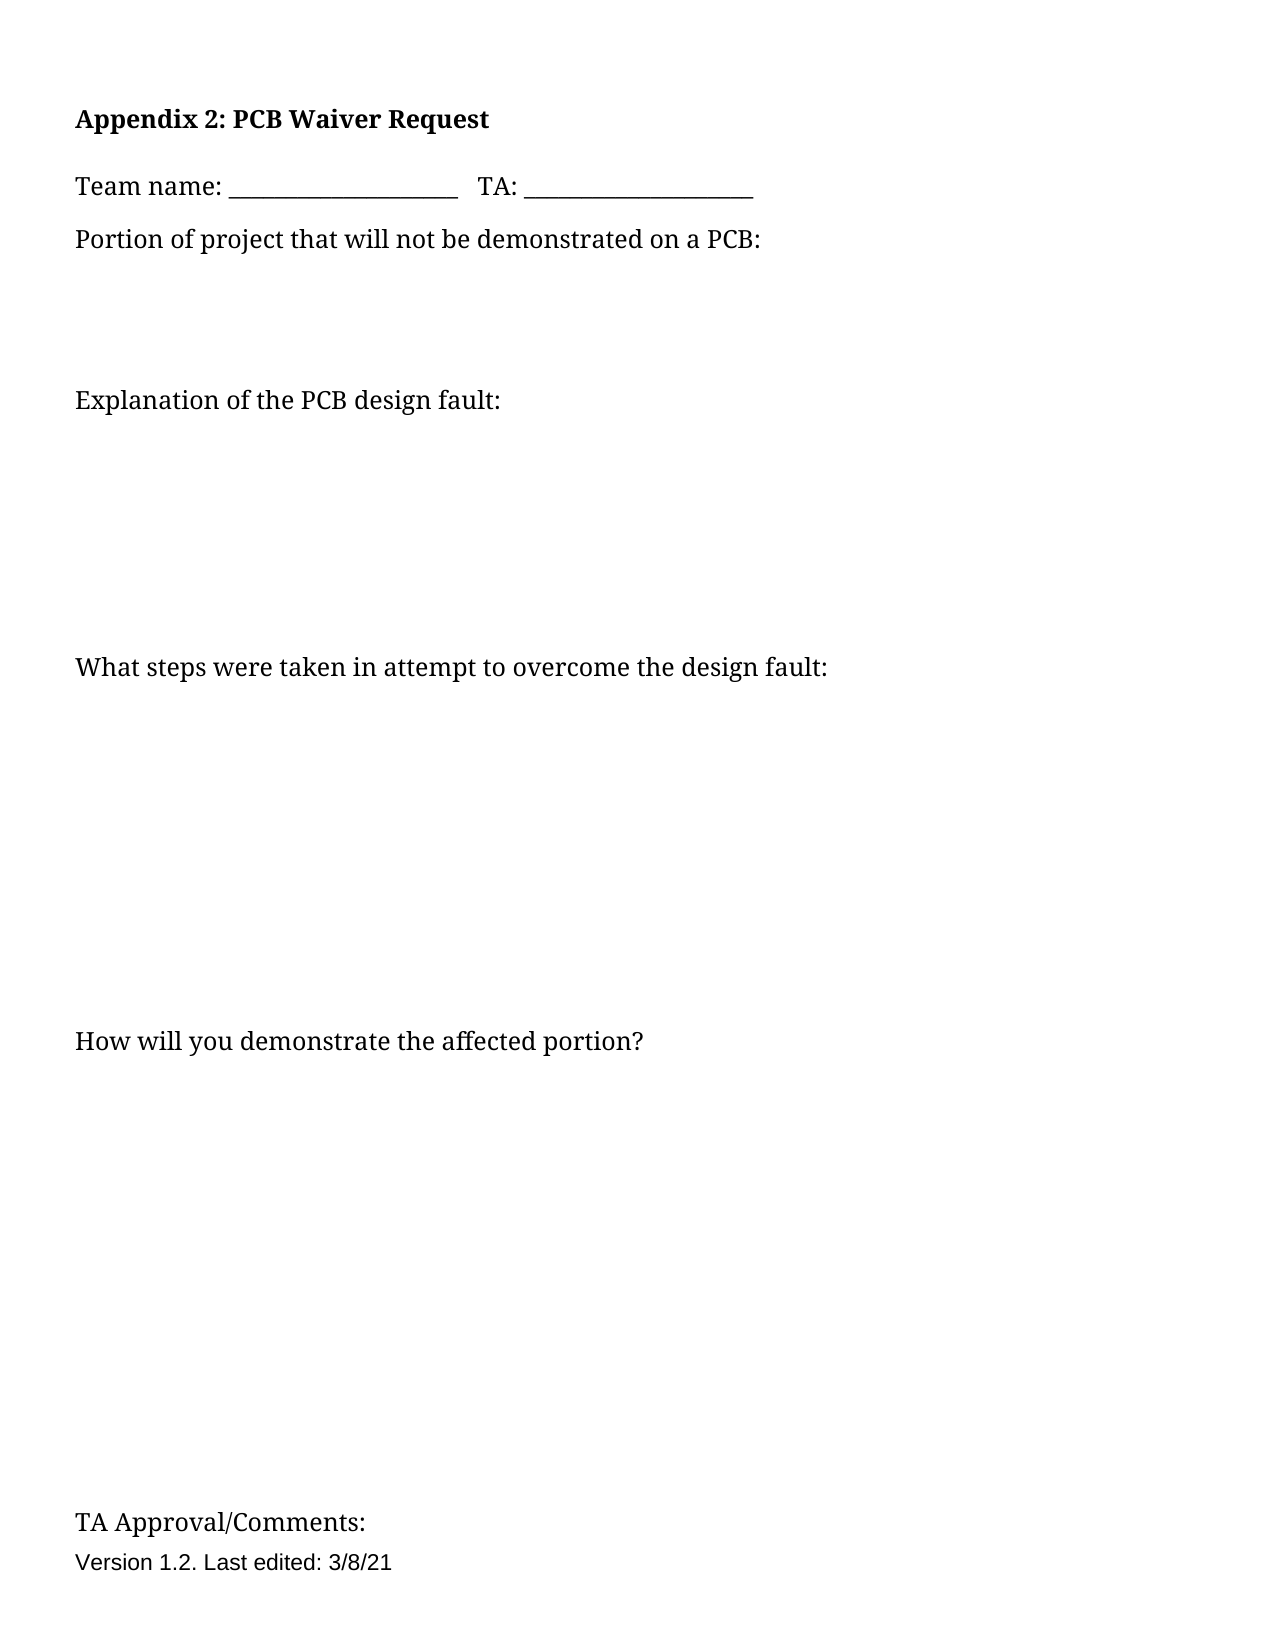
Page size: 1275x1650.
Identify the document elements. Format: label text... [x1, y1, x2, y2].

text Appendix 2: PCB Waiver Request [75, 101, 1200, 135]
text Explanation of the PCB design fault: [75, 382, 1200, 417]
text What steps were taken in attempt to overcome the design fault: [75, 650, 1200, 684]
text How will you demonstrate the affected portion? [75, 1024, 1200, 1058]
text TA Approval/Comments: [75, 1505, 1200, 1539]
text Team name: ____________________ TA: ____________________ [75, 169, 1200, 203]
text Portion of project that will not be demonstrated on a PCB: [75, 222, 1200, 256]
